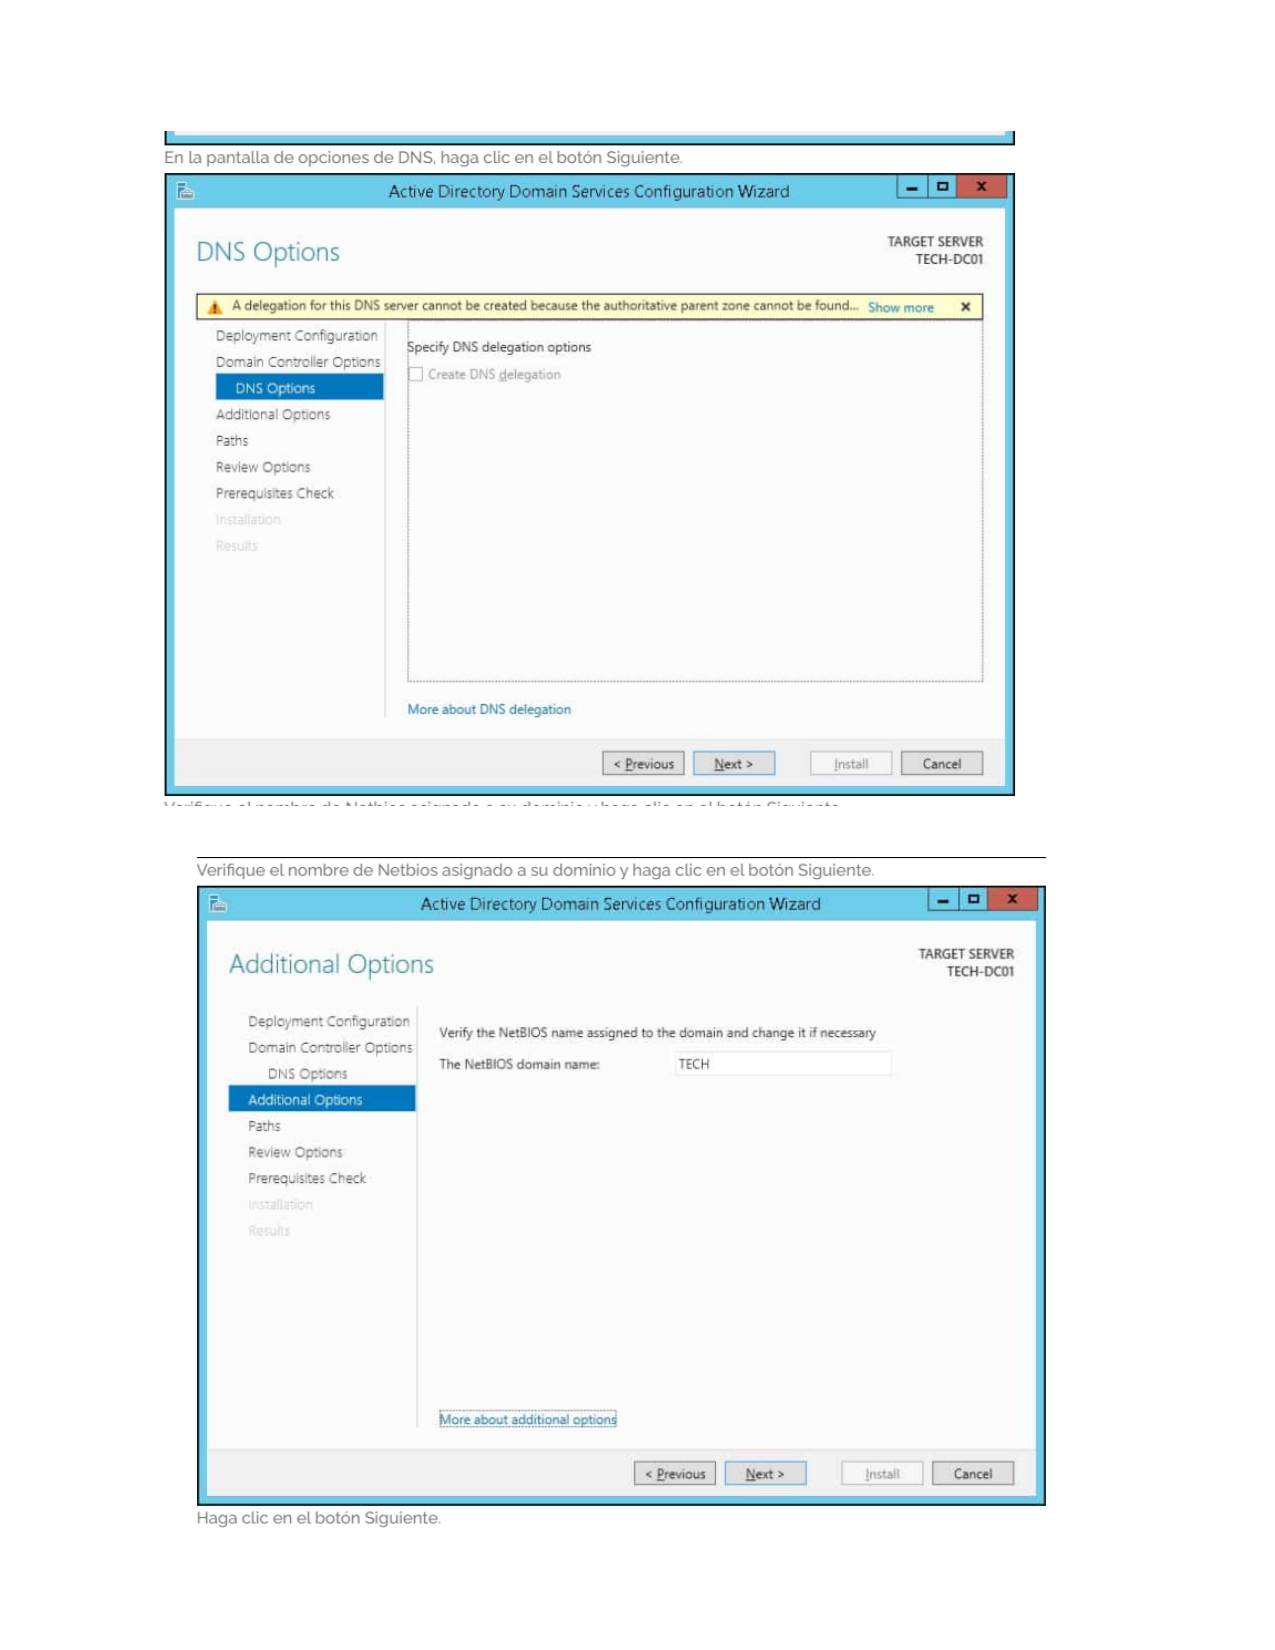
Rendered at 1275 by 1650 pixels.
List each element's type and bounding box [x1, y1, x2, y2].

picture [158, 131, 1045, 806]
picture [197, 857, 1057, 1528]
